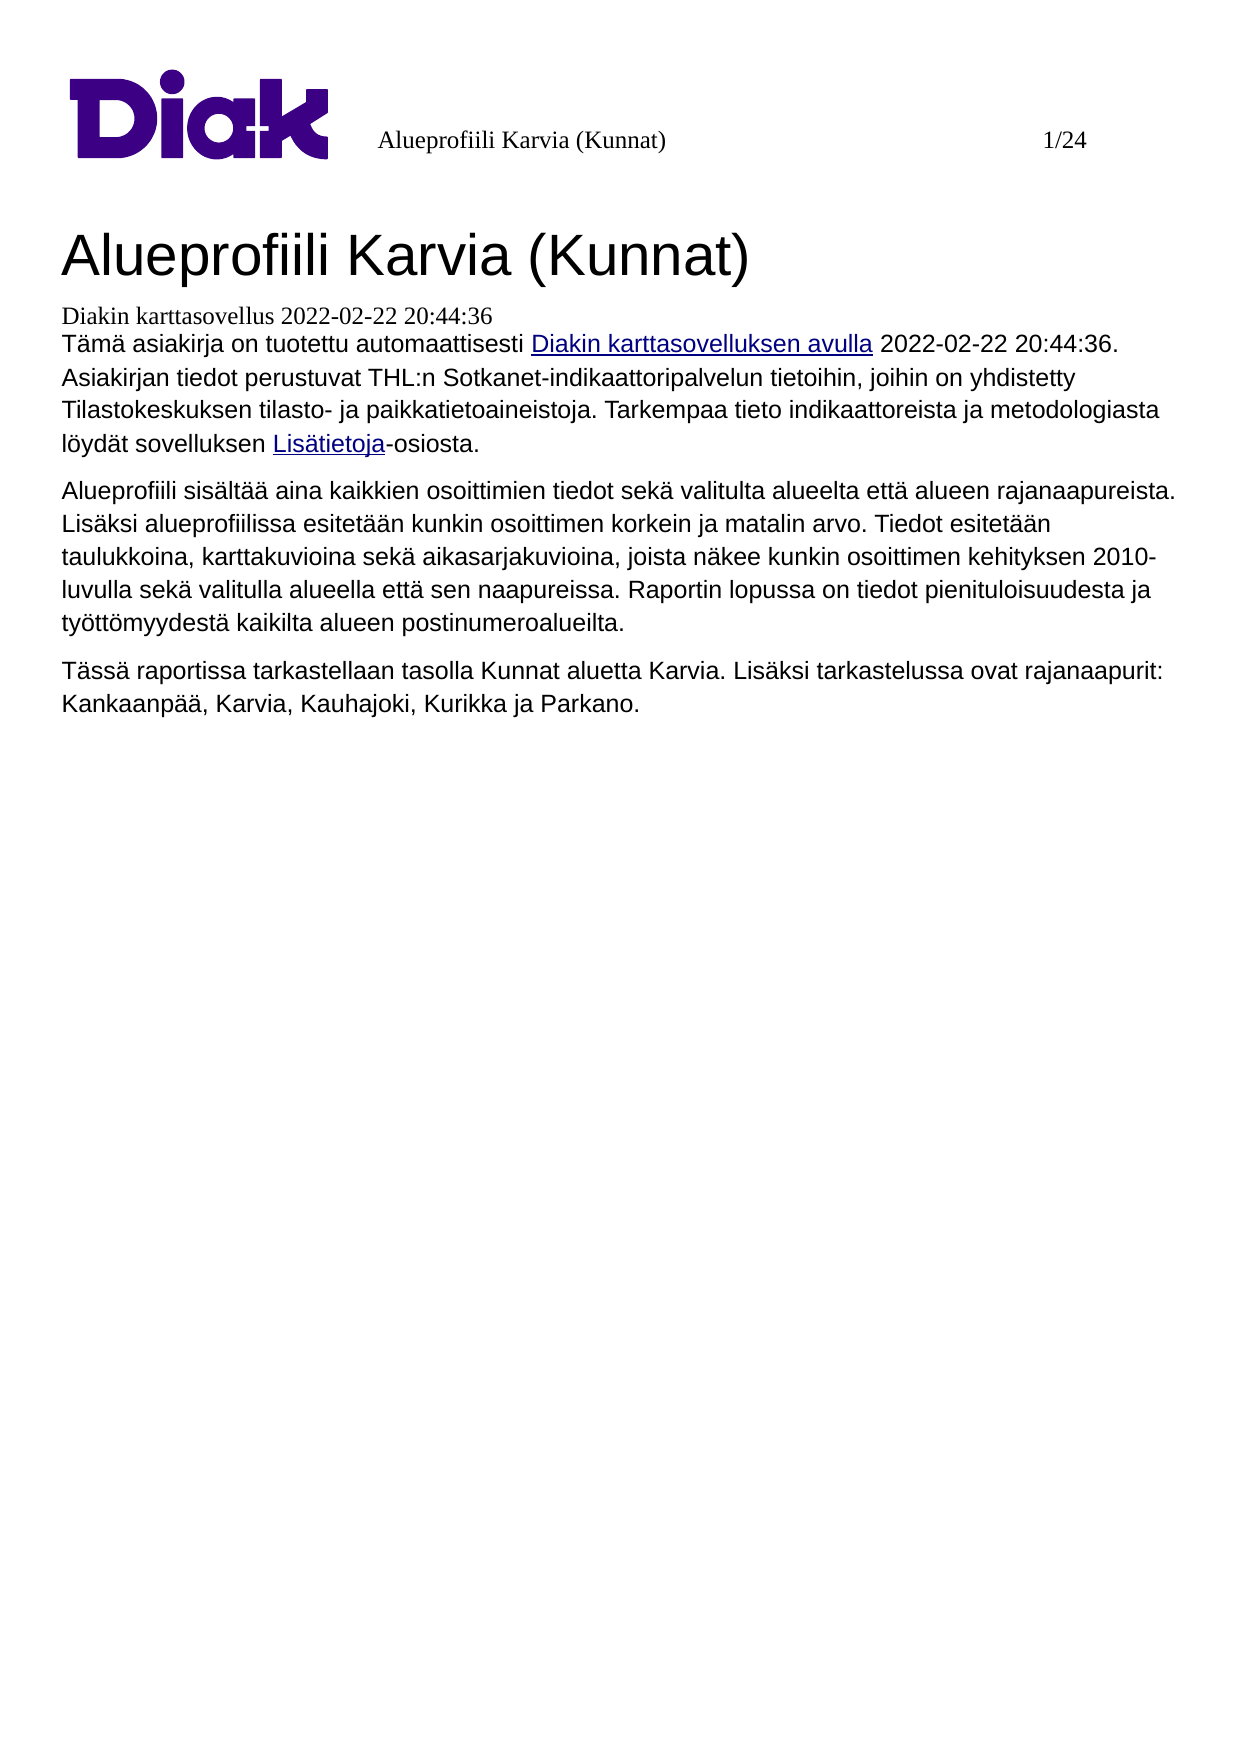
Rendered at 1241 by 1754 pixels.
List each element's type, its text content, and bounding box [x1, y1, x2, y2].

text Alueprofiili sisältää aina kaikkien osoittimien tiedot sekä valitulta alueelta että alueen rajanaapureista. Lisäksi alueprofiilissa esitetään kunkin osoittimen korkein ja matalin arvo. Tiedot esitetään taulukkoina, karttakuvioina sekä aikasarjakuvioina, joista näkee kunkin osoittimen kehityksen 2010-luvulla sekä valitulla alueella että sen naapureissa. Raportin lopussa on tiedot pienituloisuudesta ja työttömyydestä kaikilta alueen postinumeroalueilta. [61, 476, 1179, 637]
text Diakin karttasovellus 2022-02-22 20:44:36 [61, 301, 1179, 329]
text Tämä asiakirja on tuotettu automaattisesti Diakin karttasovelluksen avulla 2022-02-22 20:44:36. Asiakirjan tiedot perustuvat THL:n Sotkanet-indikaattoripalvelun tietoihin, joihin on yhdistetty Tilastokeskuksen tilasto- ja paikkatietoaineistoja. Tarkempaa tieto indikaattoreista ja metodologiasta löydät sovelluksen Lisätietoja-osiosta. [61, 329, 1179, 457]
text Tässä raportissa tarkastellaan tasolla Kunnat aluetta Karvia. Lisäksi tarkastelussa ovat rajanaapurit: Kankaanpää, Karvia, Kauhajoki, Kurikka ja Parkano. [61, 656, 1179, 718]
title Alueprofiili Karvia (Kunnat) [61, 221, 1179, 288]
